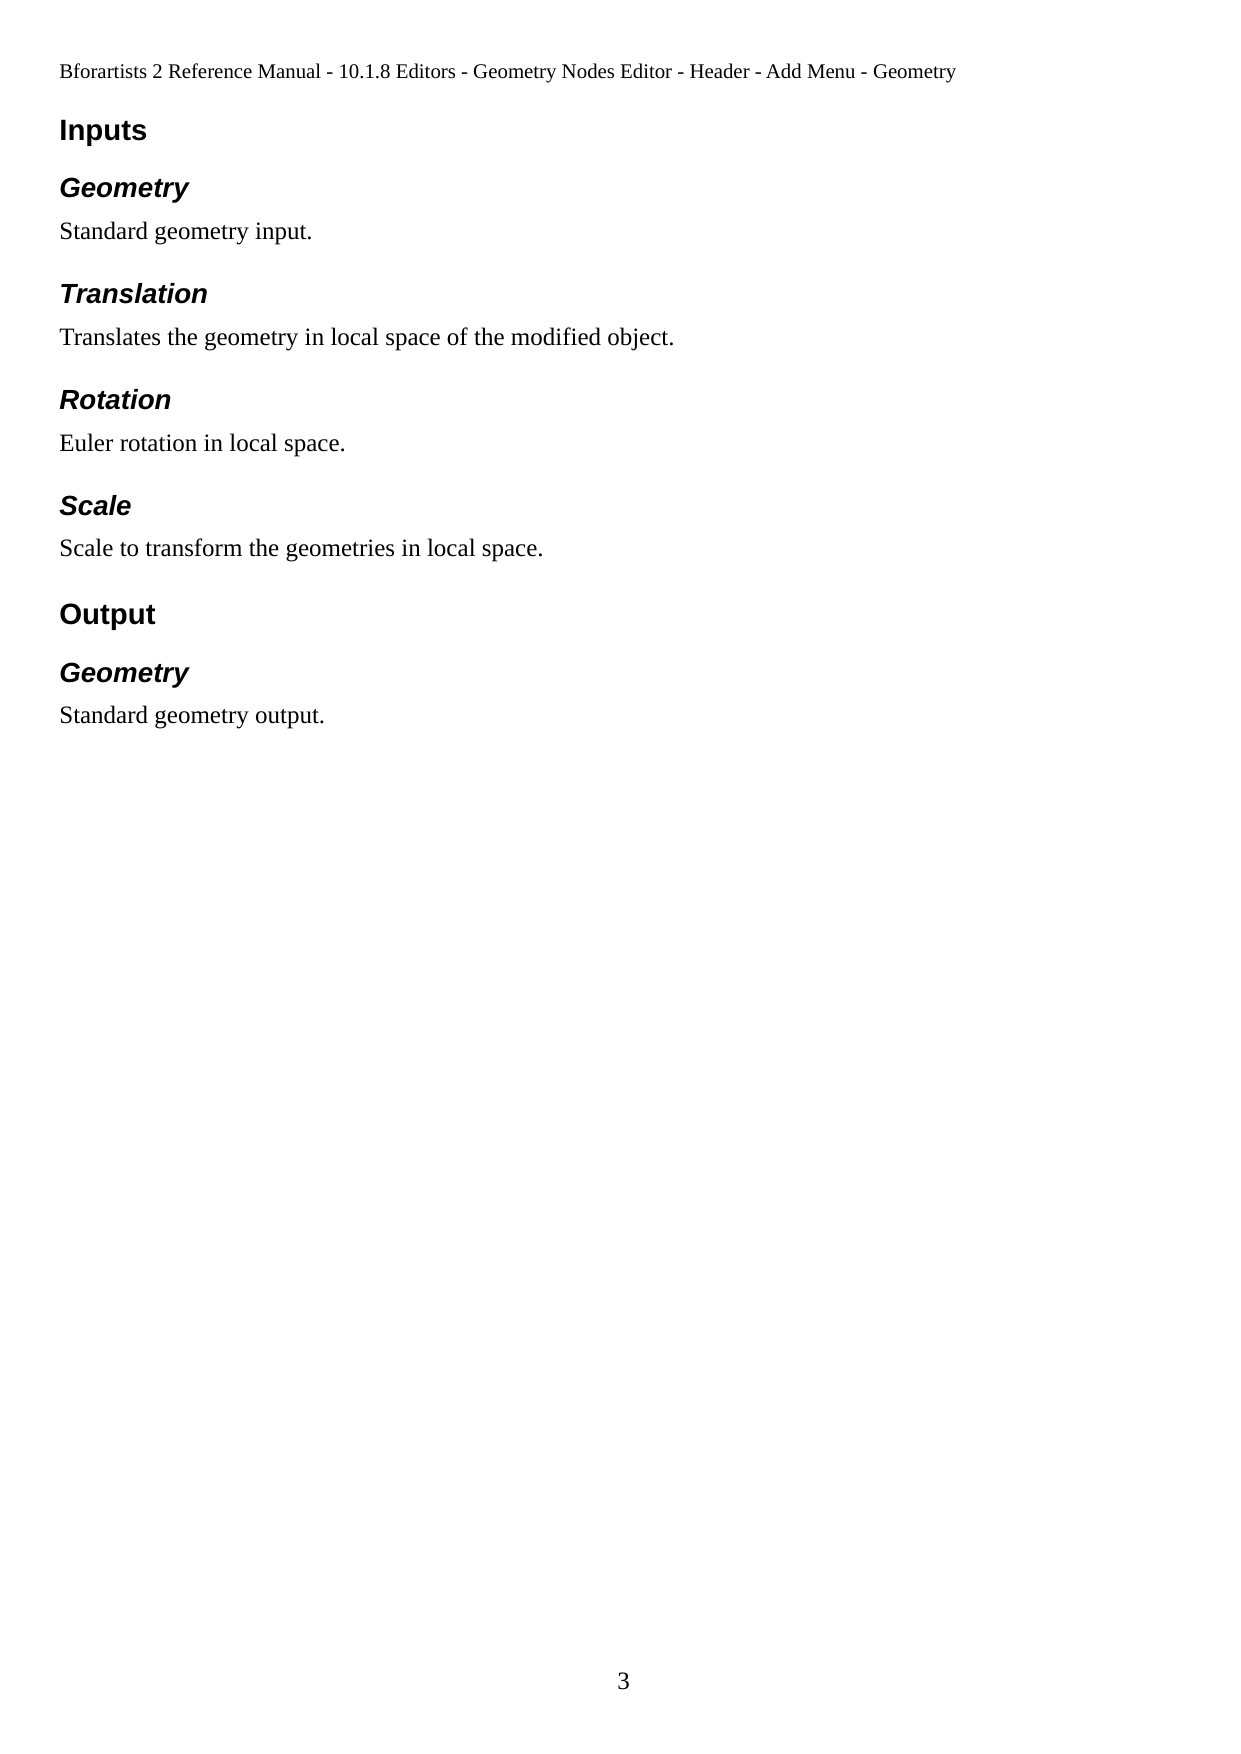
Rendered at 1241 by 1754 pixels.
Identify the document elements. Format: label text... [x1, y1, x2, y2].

text Standard geometry output. [59, 700, 1181, 729]
subtitle Geometry [59, 656, 1181, 688]
text Translates the geometry in local space of the modified object. [59, 322, 1181, 350]
subtitle Rotation [59, 383, 1181, 415]
text Euler rotation in local space. [59, 428, 1181, 456]
text Standard geometry input. [59, 216, 1181, 244]
subtitle Translation [59, 277, 1181, 309]
subtitle Scale [59, 489, 1181, 521]
subtitle Inputs [59, 113, 1181, 146]
subtitle Geometry [59, 171, 1181, 203]
subtitle Output [59, 597, 1181, 631]
text Scale to transform the geometries in local space. [59, 533, 1181, 562]
